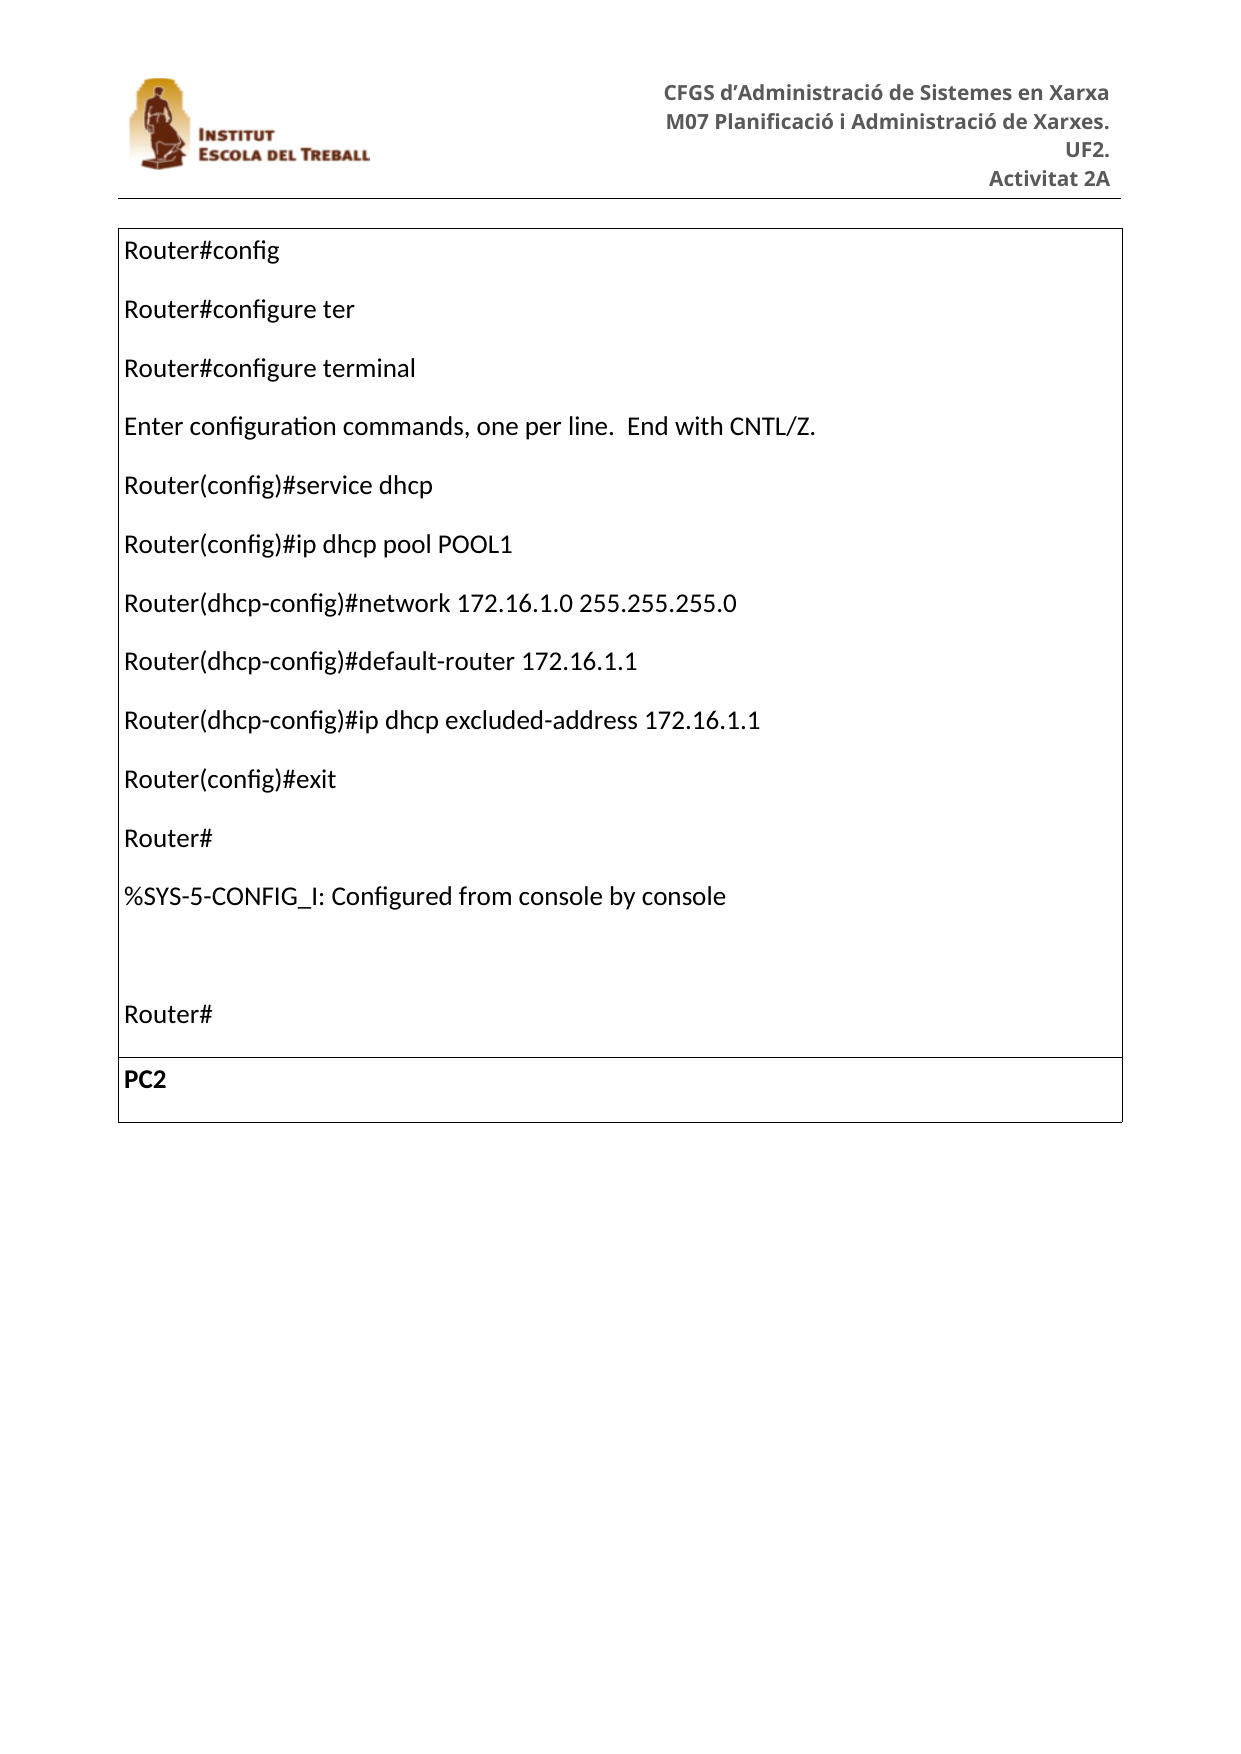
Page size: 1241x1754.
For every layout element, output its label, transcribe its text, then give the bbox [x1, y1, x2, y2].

table_cell PC2 [119, 1058, 1122, 1122]
table_header Router#config Router#configure ter Router#configure terminal Enter configuration commands, one per line. End with CNTL/Z. Router(config)#service dhcp Router(config)#ip dhcp pool POOL1 Router(dhcp-config)#network 172.16.1.0 255.255.255.0 Router(dhcp-config)#default-router 172.16.1.1 Router(dhcp-config)#ip dhcp excluded-address 172.16.1.1 Router(config)#exit Router# %SYS-5-CONFIG_I: Configured from console by console Router# [119, 229, 1122, 1057]
picture [129, 78, 370, 170]
